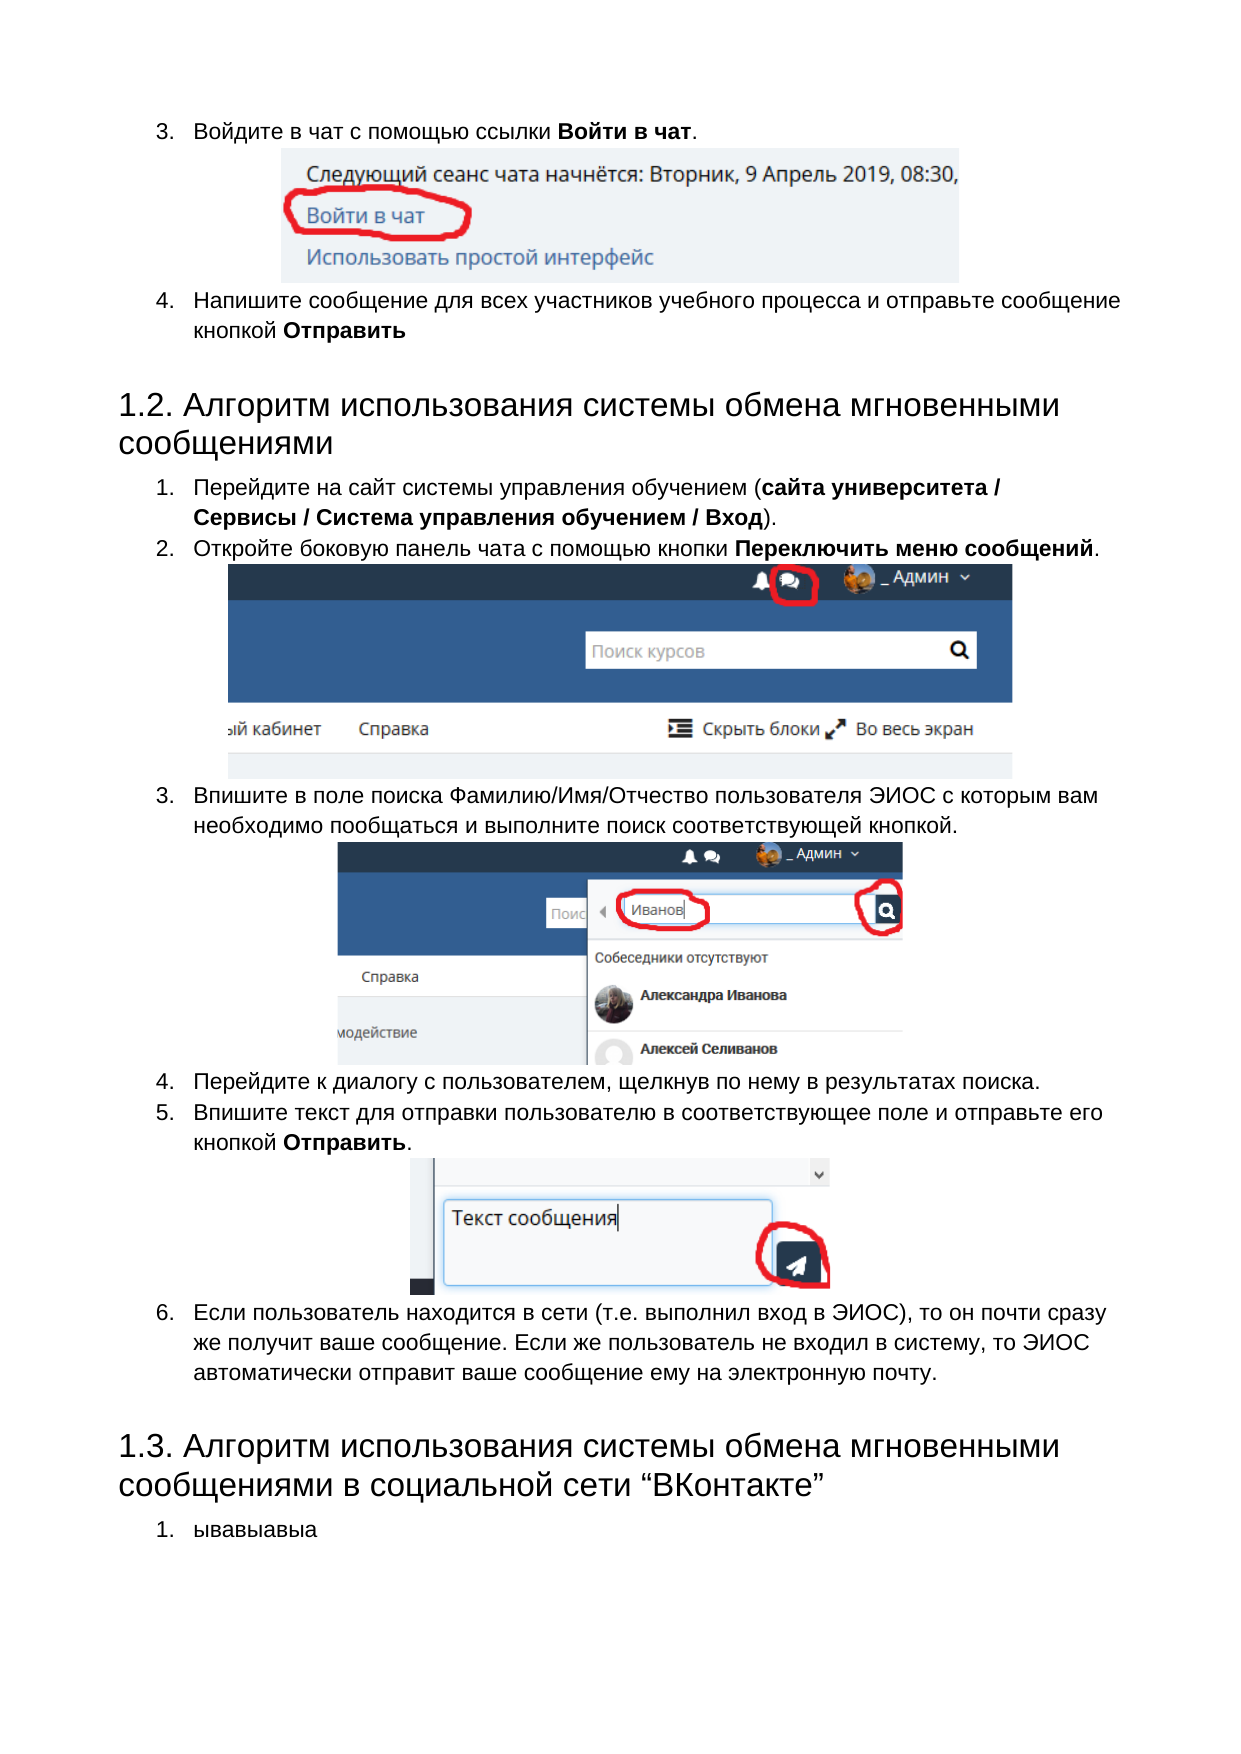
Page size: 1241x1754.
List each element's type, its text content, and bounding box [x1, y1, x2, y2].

picture [410, 1158, 831, 1295]
picture [281, 148, 960, 283]
list Перейдите на сайт системы управления обучением (сайта университета / Сервисы / Система управления обучением / Вход). [156, 474, 1122, 531]
list Откройте боковую панель чата с помощью кнопки Переключить меню сообщений. [156, 534, 1122, 561]
list Впишите текст для отправки пользователю в соответствующее поле и отправьте его кнопкой Отправить. [156, 1098, 1122, 1155]
list Перейдите к диалогу с пользователем, щелкнув по нему в результатах поиска. [156, 1068, 1122, 1095]
list Войдите в чат с помощью ссылки Войти в чат. [156, 118, 1122, 144]
list Впишите в поле поиска Фамилию/Имя/Отчество пользователя ЭИОС с которым вам необходимо пообщаться и выполните поиск соответствующей кнопкой. [156, 782, 1122, 839]
subtitle 1.3. Алгоритм использования системы обмена мгновенными сообщениями в социальной сети “ВКонтакте” [118, 1427, 1122, 1503]
picture [337, 842, 903, 1065]
list ывавыавыа [156, 1516, 1122, 1542]
list Если пользователь находится в сети (т.е. выполнил вход в ЭИОС), то он почти сразу же получит ваше сообщение. Если же пользователь не входил в систему, то ЭИОС автоматически отправит ваше сообщение ему на электронную почту. [156, 1298, 1122, 1385]
picture [228, 564, 1013, 779]
list Напишите сообщение для всех участников учебного процесса и отправьте сообщение кнопкой Отправить [156, 287, 1122, 343]
subtitle 1.2. Алгоритм использования системы обмена мгновенными сообщениями [118, 385, 1122, 462]
